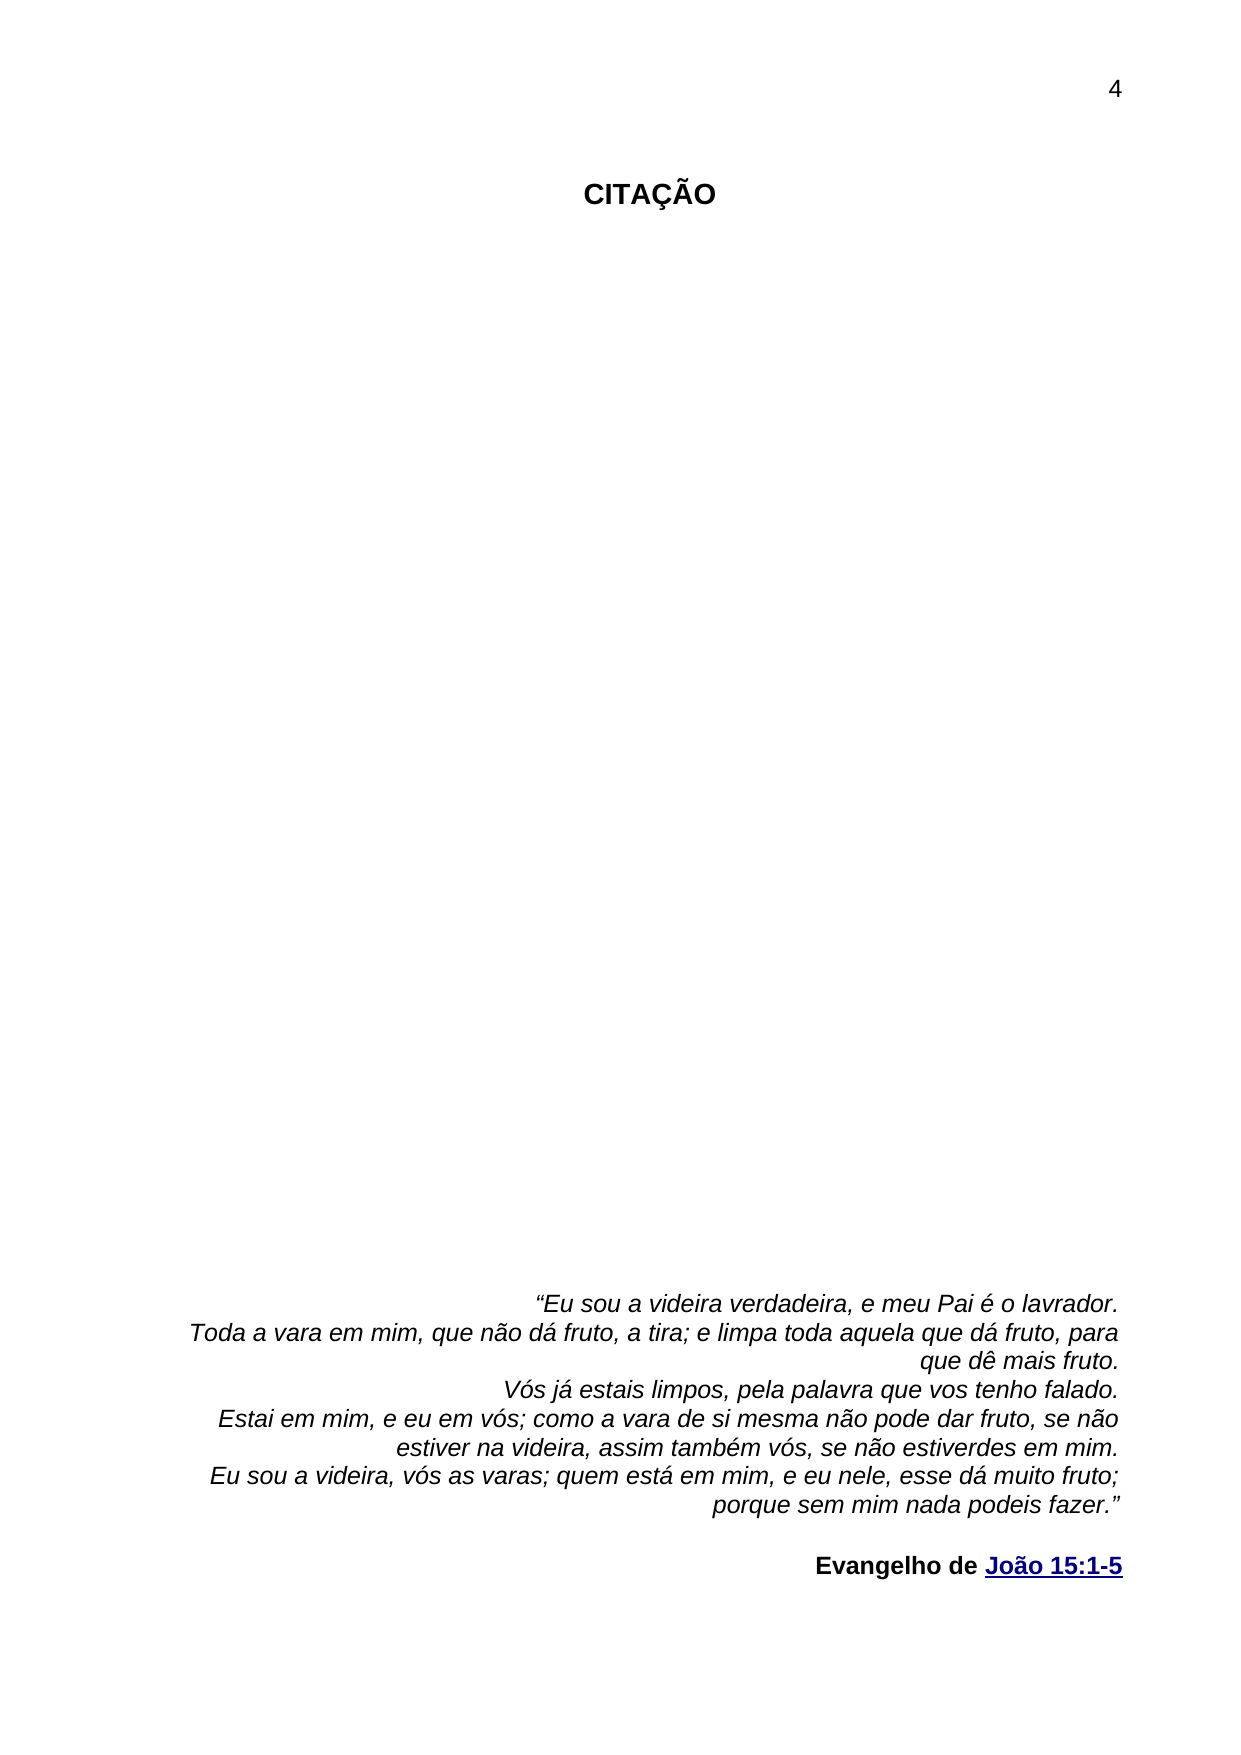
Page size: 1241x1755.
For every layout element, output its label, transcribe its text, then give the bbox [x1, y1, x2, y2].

subtitle CITAÇÃO [177, 177, 1122, 211]
text “Eu sou a videira verdadeira, e meu Pai é o lavrador. Toda a vara em mim, que não dá fruto, a tira; e limpa toda aquela que dá fruto, para que dê mais fruto. Vós já estais limpos, pela palavra que vos tenho falado. Estai em mim, e eu em vós; como a vara de si mesma não pode dar fruto, se não estiver na videira, assim também vós, se não estiverdes em mim. Eu sou a videira, vós as varas; quem está em mim, e eu nele, esse dá muito fruto; porque sem mim nada podeis fazer.” Evangelho de João 15:1-5 [177, 1289, 1122, 1580]
